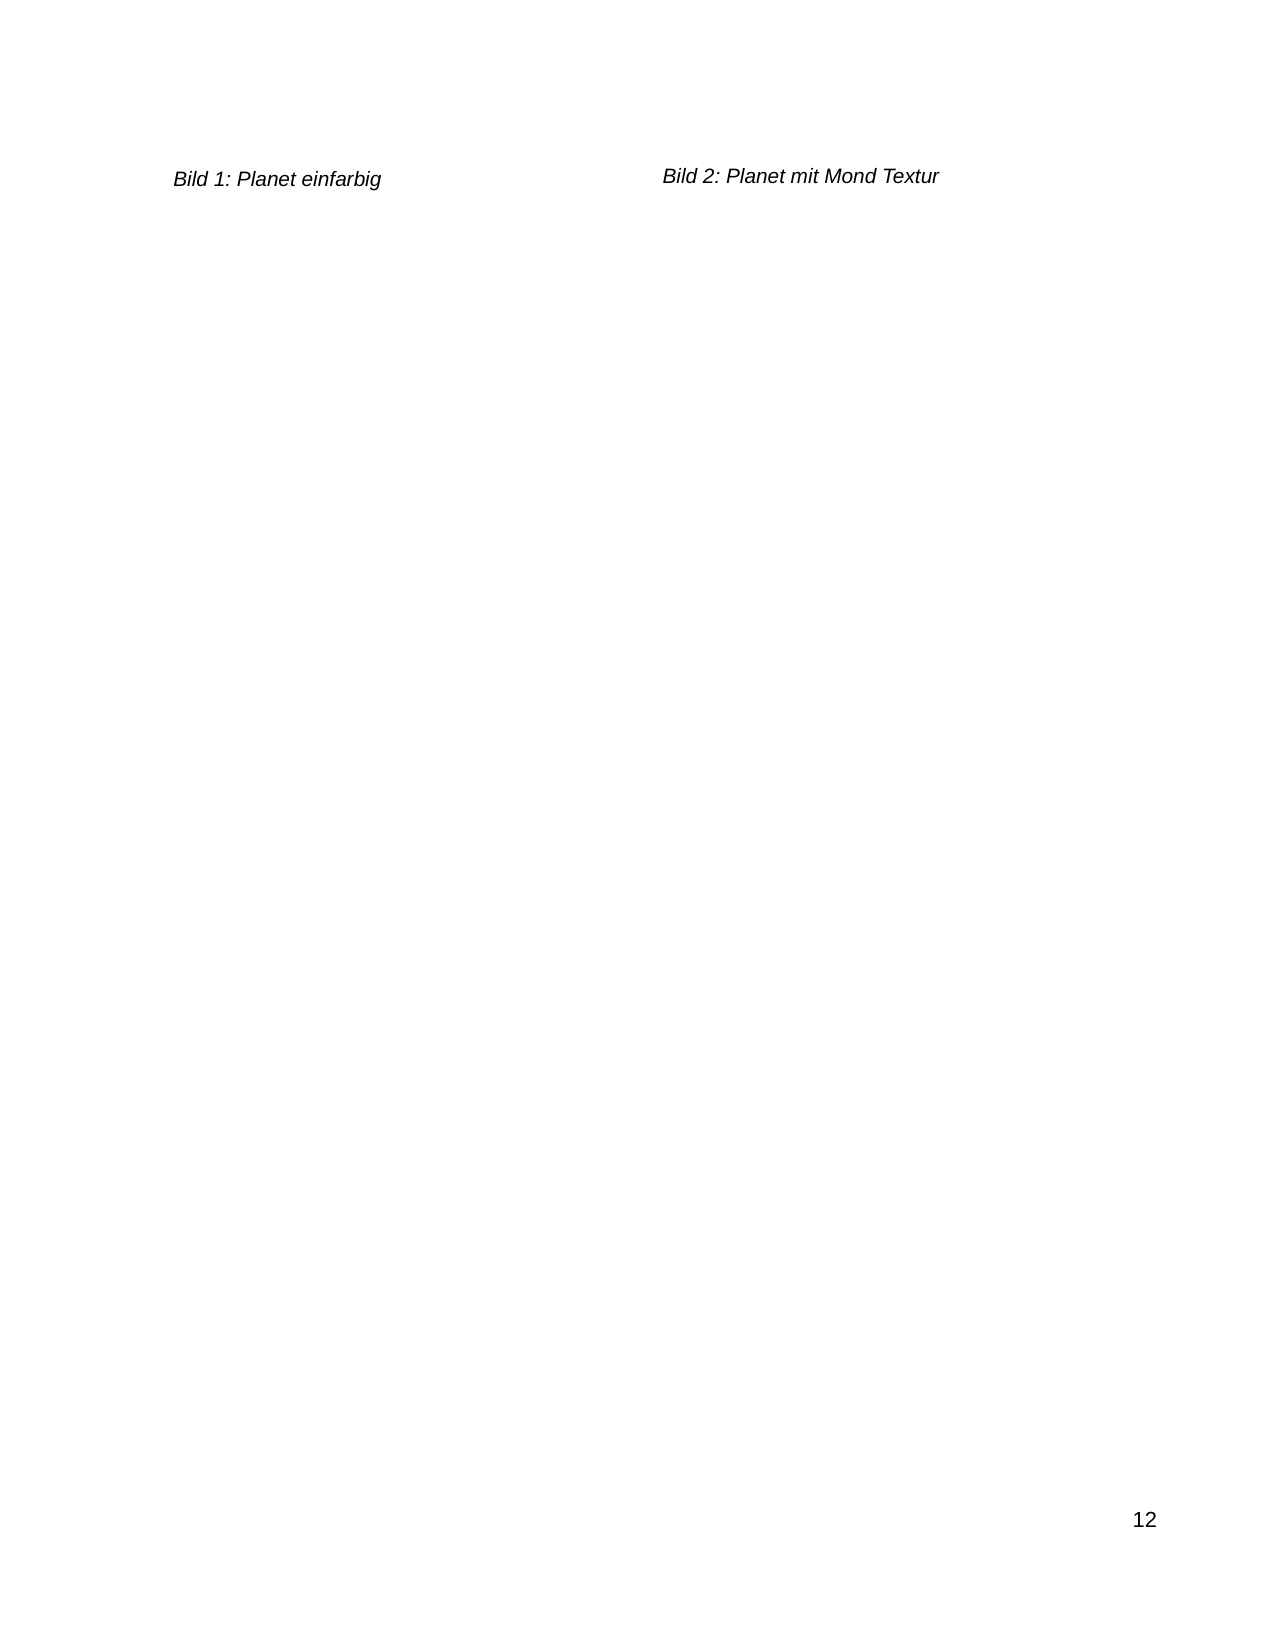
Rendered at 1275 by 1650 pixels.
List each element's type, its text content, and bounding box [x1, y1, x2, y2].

text Bild 2: Planet mit Mond Textur [662, 164, 1102, 188]
text Bild 1: Planet einfarbig [173, 167, 613, 191]
